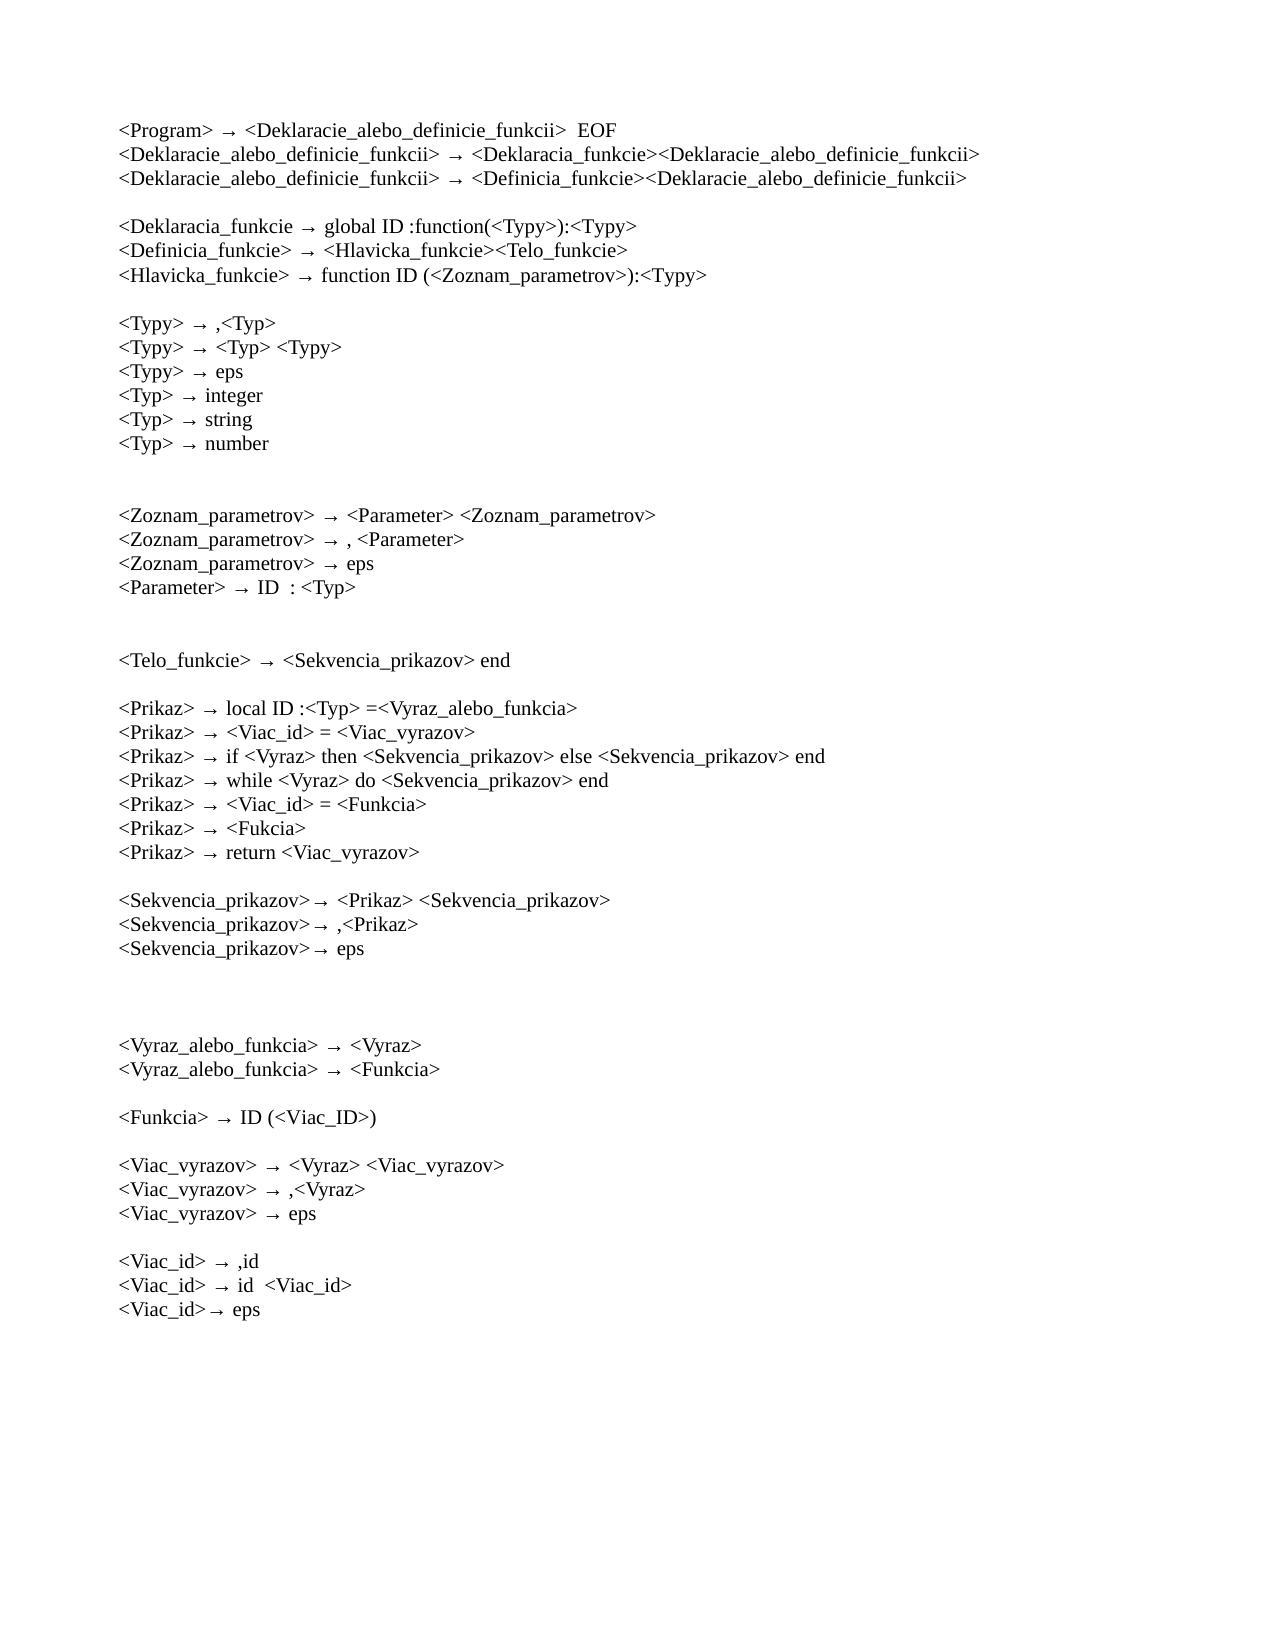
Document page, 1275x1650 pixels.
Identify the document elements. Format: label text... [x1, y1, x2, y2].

text <Zoznam_parametrov> → eps [118, 551, 1157, 575]
text <Prikaz> → return <Viac_vyrazov> [118, 840, 1157, 864]
text <Typ> → string [118, 407, 1157, 431]
text <Telo_funkcie> → <Sekvencia_prikazov> end [118, 647, 1157, 672]
text <Deklaracie_alebo_definicie_funkcii> → <Deklaracia_funkcie><Deklaracie_alebo_definicie_funkcii> [118, 142, 1157, 166]
text <Prikaz> → <Fukcia> [118, 816, 1157, 840]
text <Typ> → number [118, 431, 1157, 455]
text <Definicia_funkcie> → <Hlavicka_funkcie><Telo_funkcie> [118, 238, 1157, 262]
text <Vyraz_alebo_funkcia> → <Funkcia> [118, 1057, 1157, 1081]
text <Prikaz> → <Viac_id> = <Viac_vyrazov> [118, 720, 1157, 744]
text <Zoznam_parametrov> → <Parameter> <Zoznam_parametrov> [118, 503, 1157, 527]
text <Viac_vyrazov> → ,<Vyraz> [118, 1177, 1157, 1201]
text <Zoznam_parametrov> → , <Parameter> [118, 527, 1157, 551]
text <Typy> → ,<Typ> [118, 311, 1157, 335]
text <Program> → <Deklaracie_alebo_definicie_funkcii> EOF [118, 118, 1157, 142]
text <Parameter> → ID : <Typ> [118, 575, 1157, 599]
text <Prikaz> → if <Vyraz> then <Sekvencia_prikazov> else <Sekvencia_prikazov> end [118, 744, 1157, 768]
text <Viac_id> → ,id [118, 1249, 1157, 1273]
text <Hlavicka_funkcie> → function ID (<Zoznam_parametrov>):<Typy> [118, 262, 1157, 287]
text <Deklaracia_funkcie → global ID :function(<Typy>):<Typy> [118, 214, 1157, 238]
text <Vyraz_alebo_funkcia> → <Vyraz> [118, 1032, 1157, 1057]
text <Sekvencia_prikazov>→ eps [118, 936, 1157, 960]
text <Viac_vyrazov> → eps [118, 1201, 1157, 1225]
text <Viac_id> → id <Viac_id> [118, 1273, 1157, 1297]
text <Typy> → <Typ> <Typy> [118, 335, 1157, 359]
text <Sekvencia_prikazov>→ <Prikaz> <Sekvencia_prikazov> [118, 888, 1157, 912]
text <Prikaz> → local ID :<Typ> =<Vyraz_alebo_funkcia> [118, 696, 1157, 720]
text <Deklaracie_alebo_definicie_funkcii> → <Definicia_funkcie><Deklaracie_alebo_definicie_funkcii> [118, 166, 1157, 190]
text <Funkcia> → ID (<Viac_ID>) [118, 1105, 1157, 1129]
text <Typ> → integer [118, 383, 1157, 407]
text <Sekvencia_prikazov>→ ,<Prikaz> [118, 912, 1157, 936]
text <Viac_vyrazov> → <Vyraz> <Viac_vyrazov> [118, 1153, 1157, 1177]
text <Viac_id>→ eps [118, 1297, 1157, 1321]
text <Prikaz> → <Viac_id> = <Funkcia> [118, 792, 1157, 816]
text <Typy> → eps [118, 359, 1157, 383]
text <Prikaz> → while <Vyraz> do <Sekvencia_prikazov> end [118, 768, 1157, 792]
